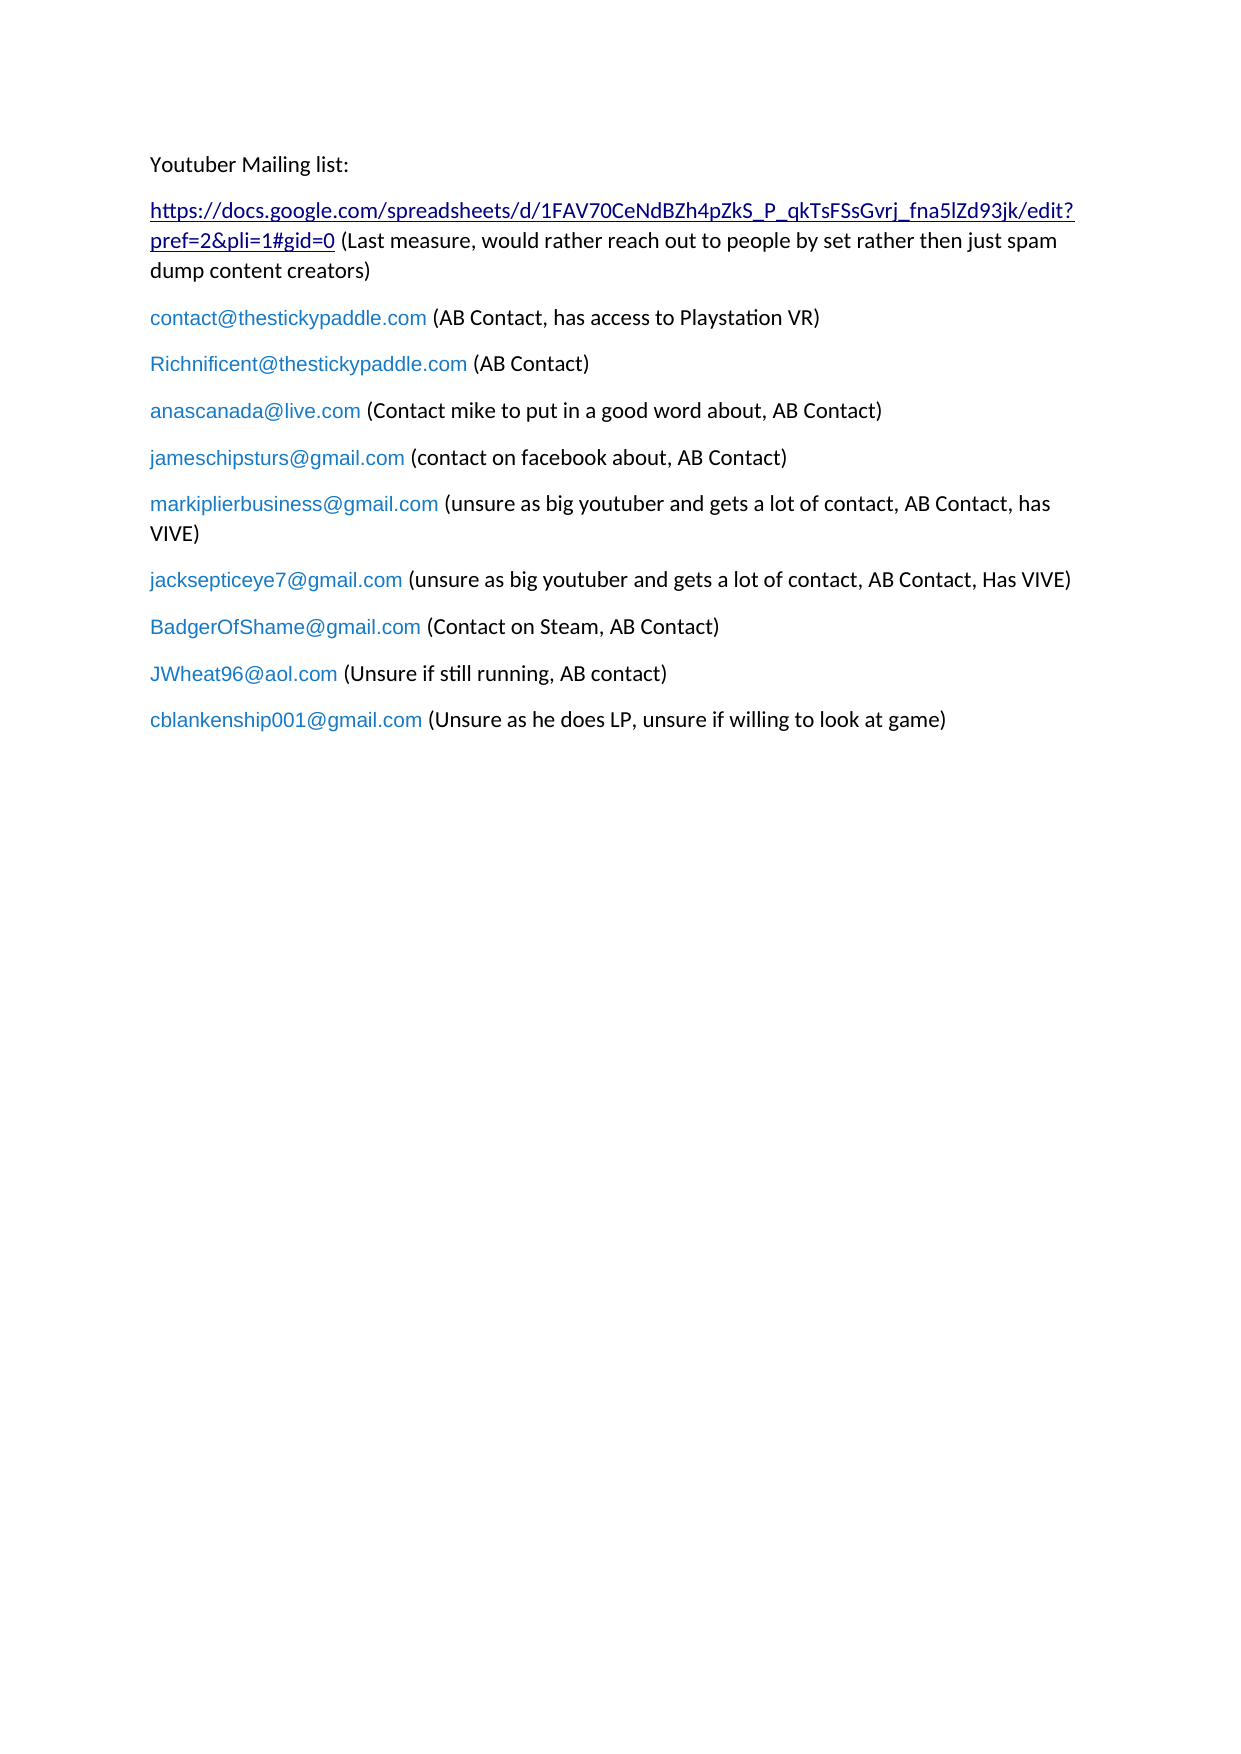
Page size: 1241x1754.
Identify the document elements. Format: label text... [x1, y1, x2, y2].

text jameschipsturs@gmail.com (contact on facebook about, AB Contact) [150, 443, 1090, 471]
text anascanada@live.com (Contact mike to put in a good word about, AB Contact) [150, 396, 1090, 424]
text jacksepticeye7@gmail.com (unsure as big youtuber and gets a lot of contact, AB Contact, Has VIVE) [150, 566, 1090, 594]
text cblankenship001@gmail.com (Unsure as he does LP, unsure if willing to look at game) [150, 705, 1090, 733]
text https://docs.google.com/spreadsheets/d/1FAV70CeNdBZh4pZkS_P_qkTsFSsGvrj_fna5lZd93jk/edit?pref=2&pli=1#gid=0 (Last measure, would rather reach out to people by set rather then just spam dump content creators) [150, 197, 1090, 284]
text Youtuber Mailing list: [150, 150, 1090, 178]
text contact@thestickypaddle.com (AB Contact, has access to Playstation VR) [150, 303, 1090, 331]
text BadgerOfShame@gmail.com (Contact on Steam, AB Contact) [150, 612, 1090, 640]
text JWheat96@aol.com (Unsure if still running, AB contact) [150, 659, 1090, 687]
text Richnificent@thestickypaddle.com (AB Contact) [150, 349, 1090, 377]
text markiplierbusiness@gmail.com (unsure as big youtuber and gets a lot of contact, AB Contact, has VIVE) [150, 489, 1090, 547]
